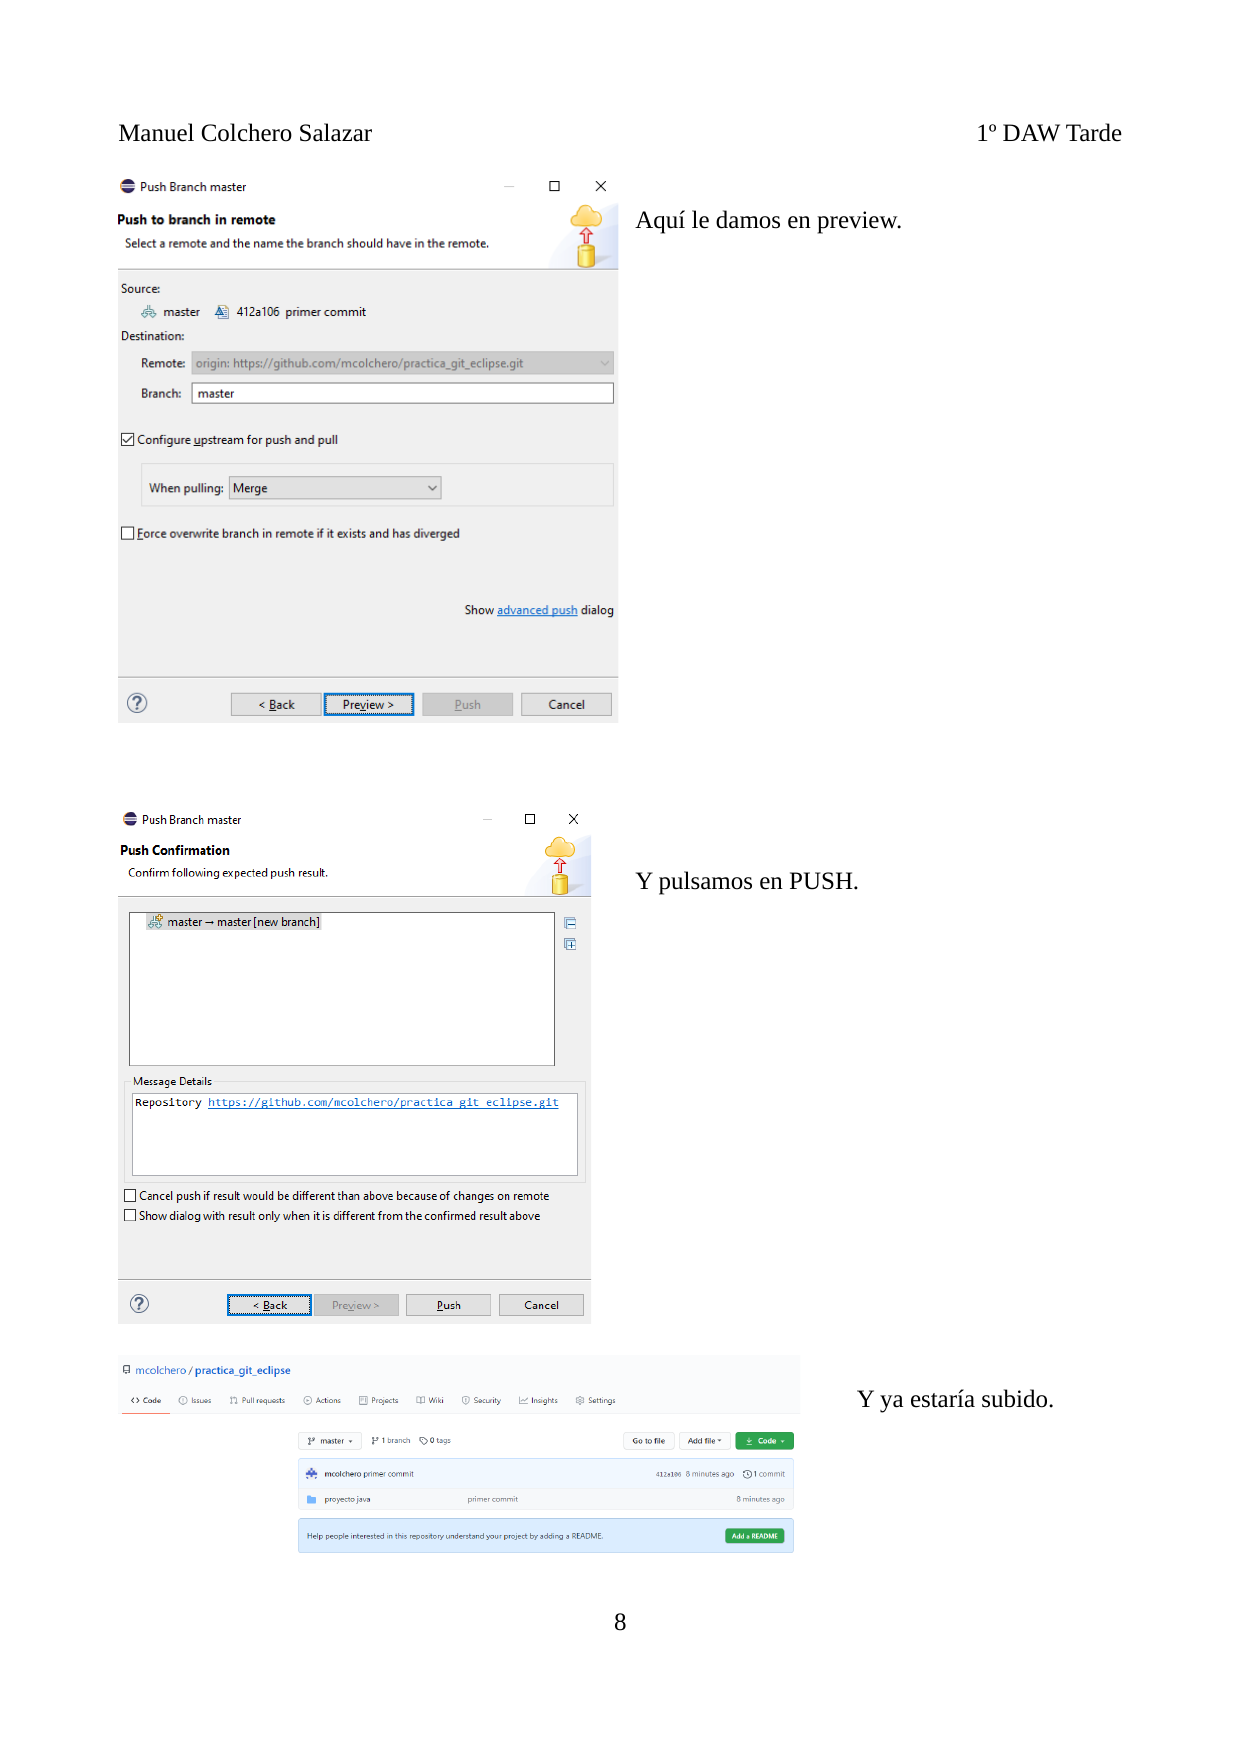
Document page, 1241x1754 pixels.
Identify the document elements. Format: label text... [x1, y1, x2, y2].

text Aquí le damos en preview. [619, 205, 1122, 234]
picture [118, 1355, 801, 1558]
picture [118, 808, 592, 1324]
text Y pulsamos en PUSH. [592, 866, 1122, 895]
text Y ya estaría subido. [801, 1384, 1122, 1413]
picture [118, 176, 619, 723]
